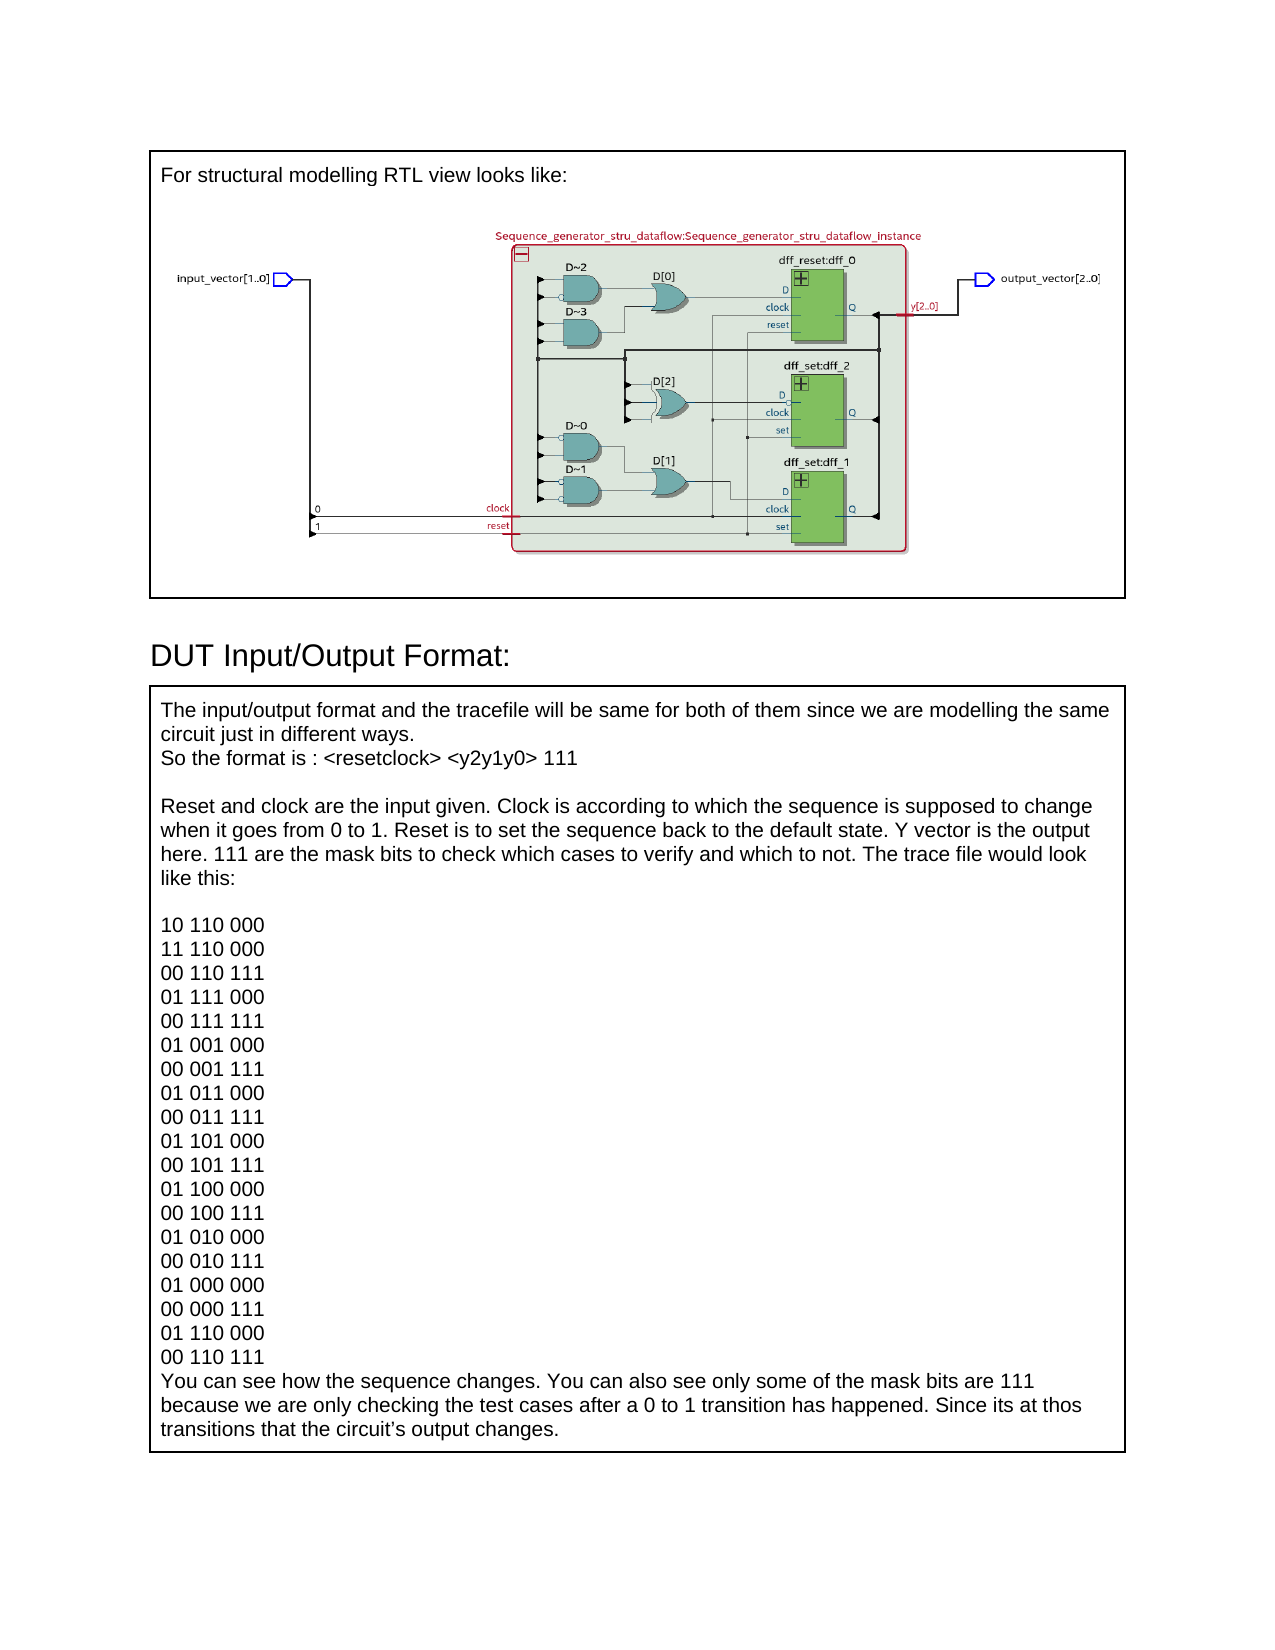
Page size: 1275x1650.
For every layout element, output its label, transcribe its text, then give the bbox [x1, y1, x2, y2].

subtitle DUT Input/Output Format: [150, 637, 1125, 673]
picture [175, 186, 1100, 563]
table_header For structural modelling RTL view looks like: [151, 152, 1124, 597]
table_header The input/output format and the tracefile will be same for both of them since we are modelling the same circuit just in different ways. So the format is : <resetclock> <y2y1y0> 111 Reset and clock are the input given. Clock is according to which the sequence is supposed to change when it goes from 0 to 1. Reset is to set the sequence back to the default state. Y vector is the output here. 111 are the mask bits to check which cases to verify and which to not. The trace file would look like this: 10 110 000 11 110 000 00 110 111 01 111 000 00 111 111 01 001 000 00 001 111 01 011 000 00 011 111 01 101 000 00 101 111 01 100 000 00 100 111 01 010 000 00 010 111 01 000 000 00 000 111 01 110 000 00 110 111 You can see how the sequence changes. You can also see only some of the mask bits are 111 because we are only checking the test cases after a 0 to 1 transition has happened. Since its at thos transitions that the circuit’s output changes. [151, 687, 1124, 1451]
